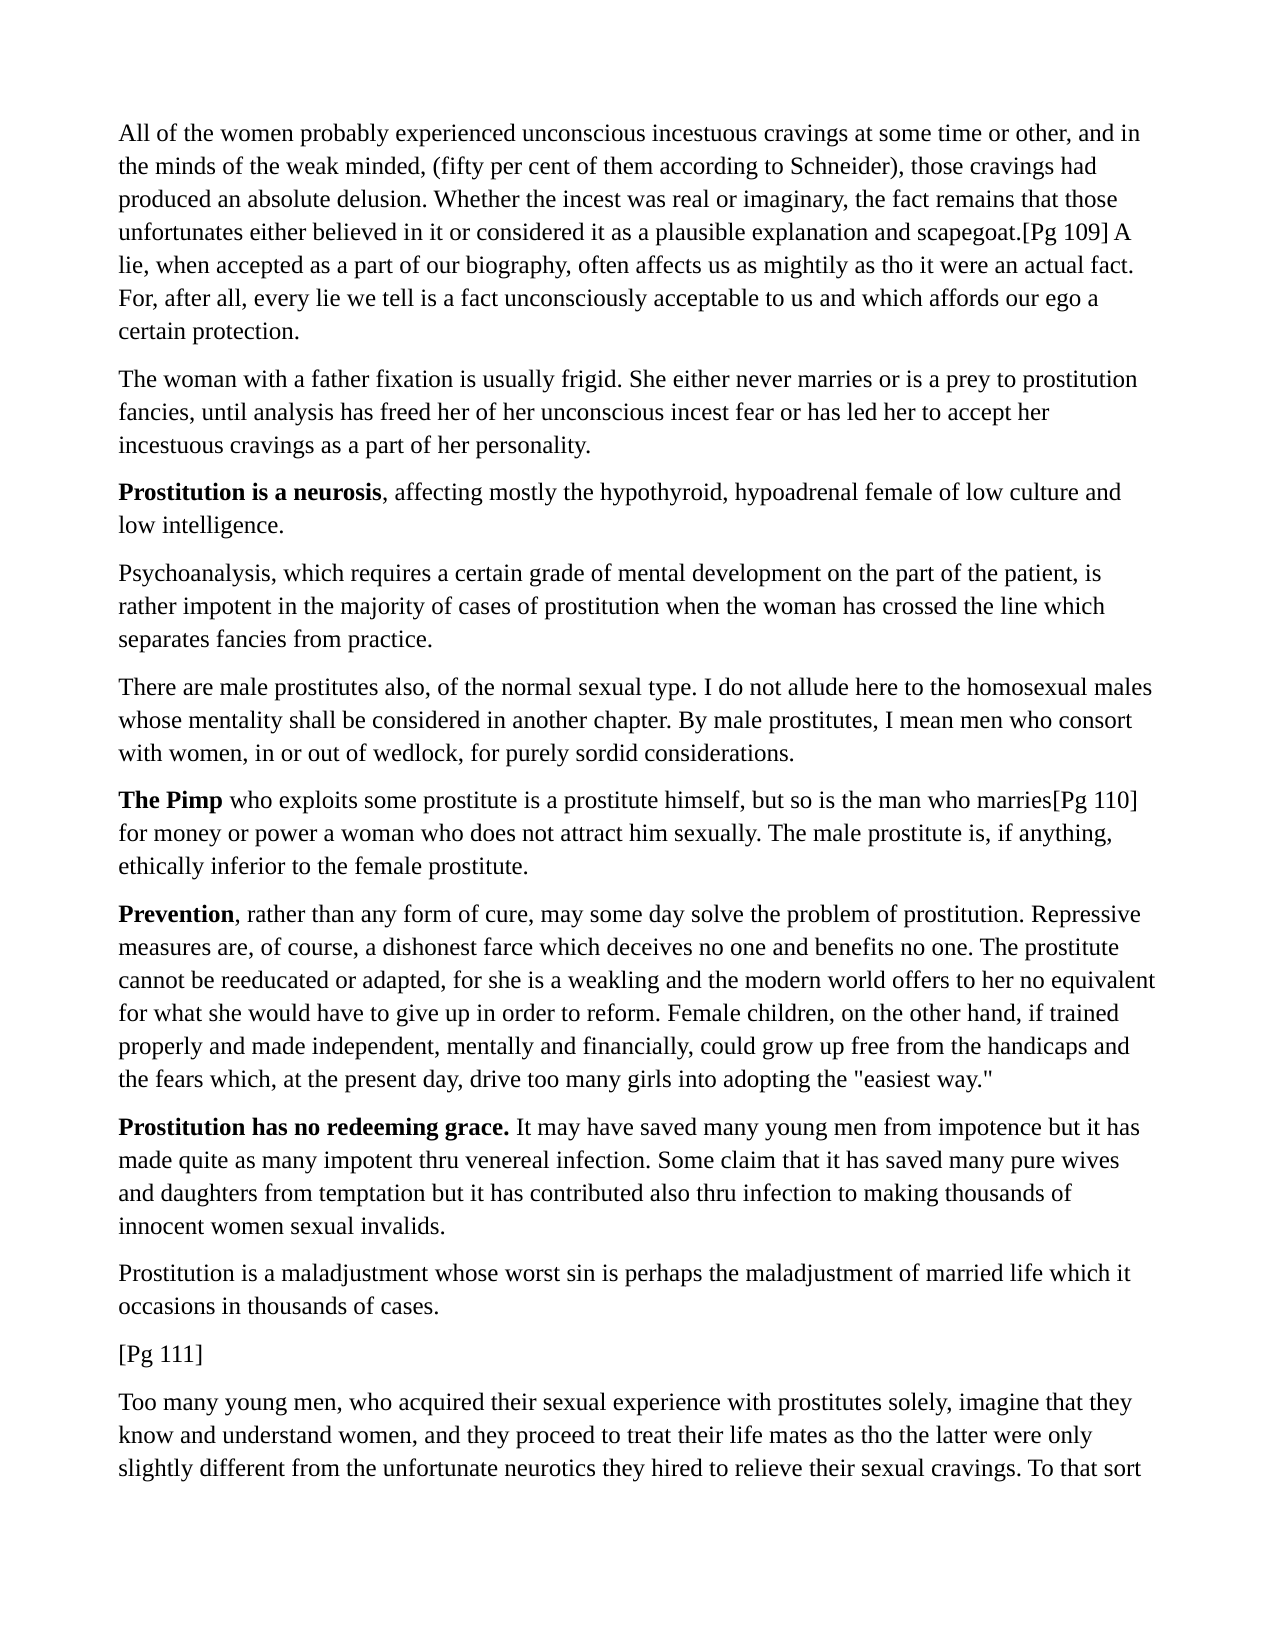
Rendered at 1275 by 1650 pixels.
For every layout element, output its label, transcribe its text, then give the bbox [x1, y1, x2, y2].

text Prevention, rather than any form of cure, may some day solve the problem of prostitution. Repressive measures are, of course, a dishonest farce which deceives no one and benefits no one. The prostitute cannot be reeducated or adapted, for she is a weakling and the modern world offers to her no equivalent for what she would have to give up in order to reform. Female children, on the other hand, if trained properly and made independent, mentally and financially, could grow up free from the handicaps and the fears which, at the present day, drive too many girls into adopting the "easiest way." [118, 899, 1157, 1093]
text Psychoanalysis, which requires a certain grade of mental development on the part of the patient, is rather impotent in the majority of cases of prostitution when the woman has crossed the line which separates fancies from practice. [118, 558, 1157, 653]
text The woman with a father fixation is usually frigid. She either never marries or is a prey to prostitution fancies, until analysis has freed her of her unconscious incest fear or has led her to accept her incestuous cravings as a part of her personality. [118, 364, 1157, 459]
text There are male prostitutes also, of the normal sexual type. I do not allude here to the homosexual males whose mentality shall be considered in another chapter. By male prostitutes, I mean men who consort with women, in or out of wedlock, for purely sordid considerations. [118, 672, 1157, 767]
text Prostitution is a maladjustment whose worst sin is perhaps the maladjustment of married life which it occasions in thousands of cases. [118, 1258, 1157, 1320]
text Too many young men, who acquired their sexual experience with prostitutes solely, imagine that they know and understand women, and they proceed to treat their life mates as tho the latter were only slightly different from the unfortunate neurotics they hired to relieve their sexual cravings. To that sort [118, 1387, 1157, 1481]
text All of the women probably experienced unconscious incestuous cravings at some time or other, and in the minds of the weak minded, (fifty per cent of them according to Schneider), those cravings had produced an absolute delusion. Whether the incest was real or imaginary, the fact remains that those unfortunates either believed in it or considered it as a plausible explanation and scapegoat.[Pg 109] A lie, when accepted as a part of our biography, often affects us as mightily as tho it were an actual fact. For, after all, every lie we tell is a fact unconsciously acceptable to us and which affords our ego a certain protection. [118, 118, 1157, 345]
text Prostitution has no redeeming grace. It may have saved many young men from impotence but it has made quite as many impotent thru venereal infection. Some claim that it has saved many pure wives and daughters from temptation but it has contributed also thru infection to making thousands of innocent women sexual invalids. [118, 1112, 1157, 1239]
text [Pg 111] [118, 1339, 1157, 1368]
text The Pimp who exploits some prostitute is a prostitute himself, but so is the man who marries[Pg 110] for money or power a woman who does not attract him sexually. The male prostitute is, if anything, ethically inferior to the female prostitute. [118, 785, 1157, 880]
text Prostitution is a neurosis, affecting mostly the hypothyroid, hypoadrenal female of low culture and low intelligence. [118, 477, 1157, 539]
